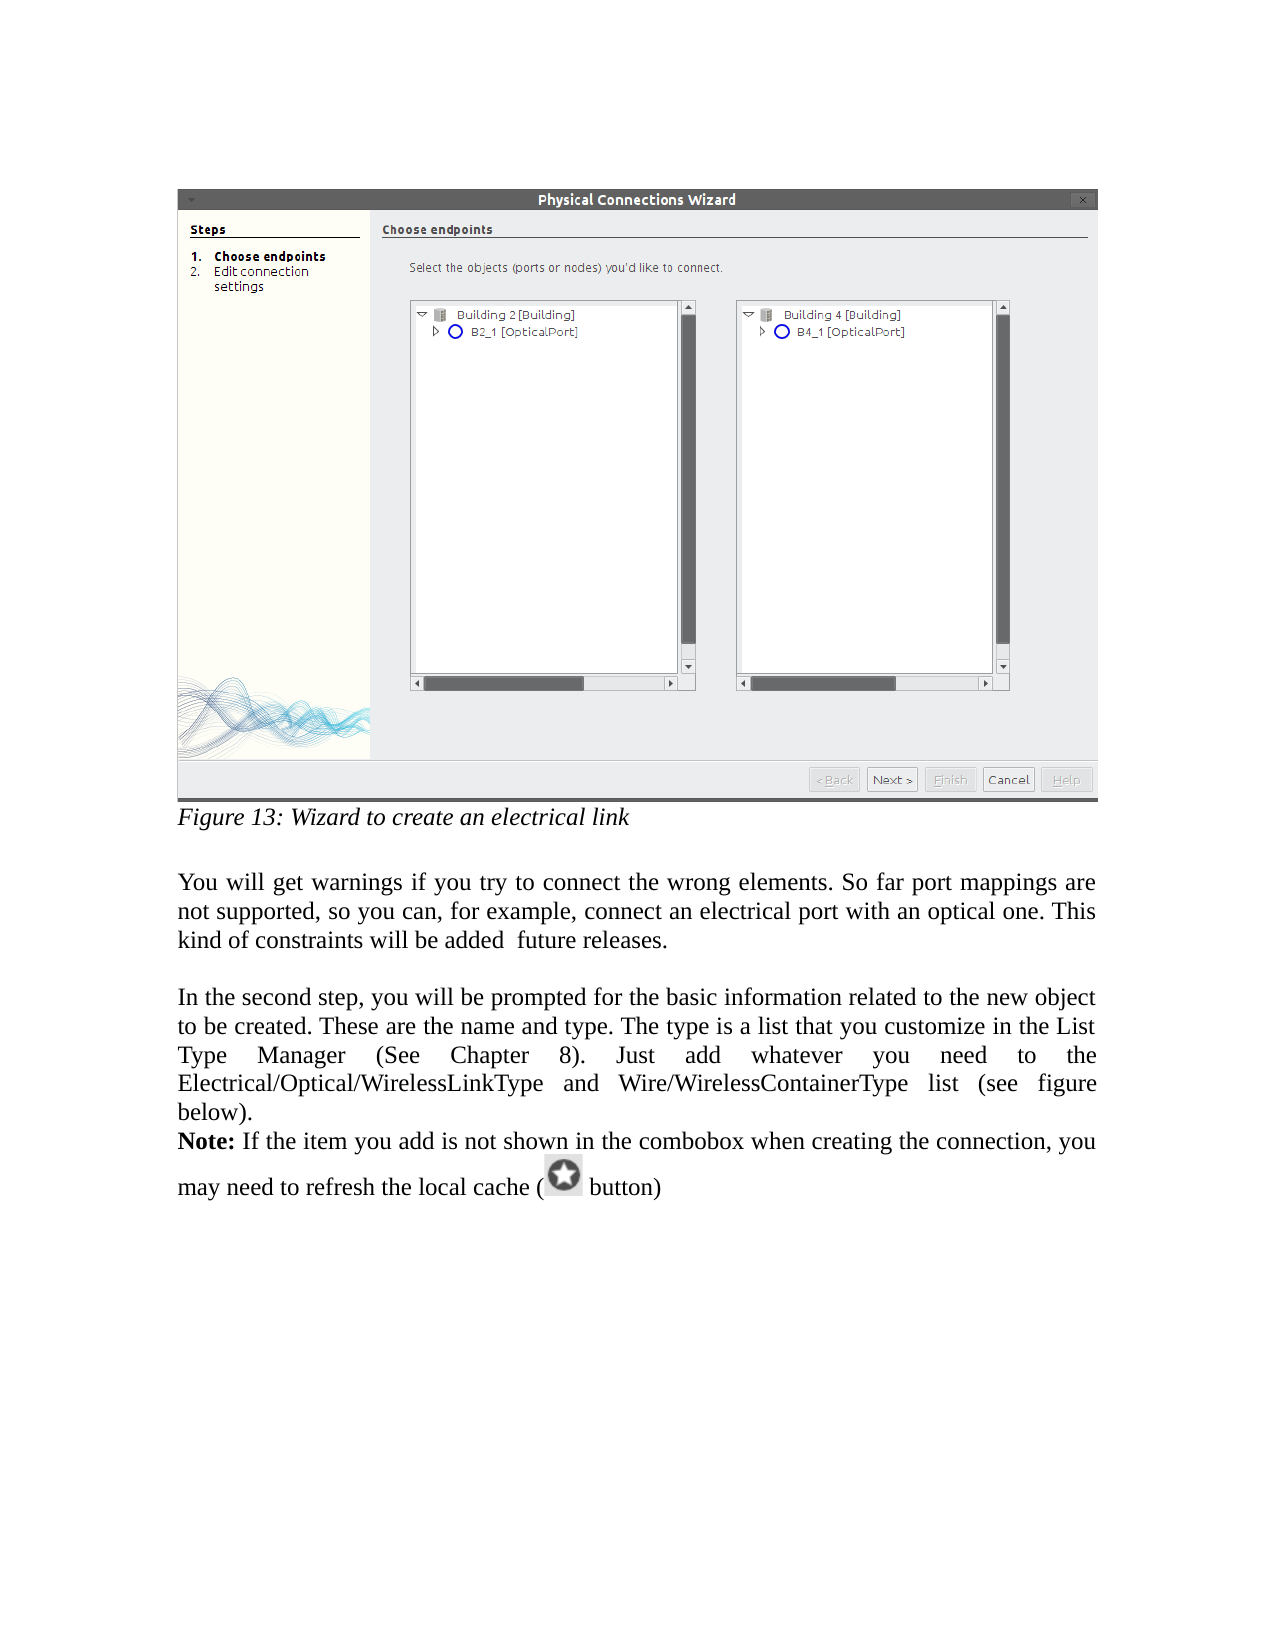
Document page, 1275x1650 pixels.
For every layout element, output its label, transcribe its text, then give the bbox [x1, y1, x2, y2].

picture [177, 189, 1098, 802]
text In the second step, you will be prompted for the basic information related to the new object to be created. These are the name and type. The type is a list that you customize in the List Type Manager (See Chapter 8). Just add whatever you need to the Electrical/Optical/WirelessLinkType and Wire/WirelessContainerType list (see figure below). [177, 982, 1098, 1126]
text Note: If the item you add is not shown in the combobox when creating the connection, you may need to refresh the local cache ( button) [177, 1126, 1098, 1201]
picture [544, 1154, 583, 1196]
text You will get warnings if you try to connect the wrong elements. So far port mappings are not supported, so you can, for example, connect an electrical port with an optical one. This kind of constraints will be added future releases. [177, 867, 1098, 953]
text Figure 13: Wizard to create an electrical link [177, 802, 1098, 831]
